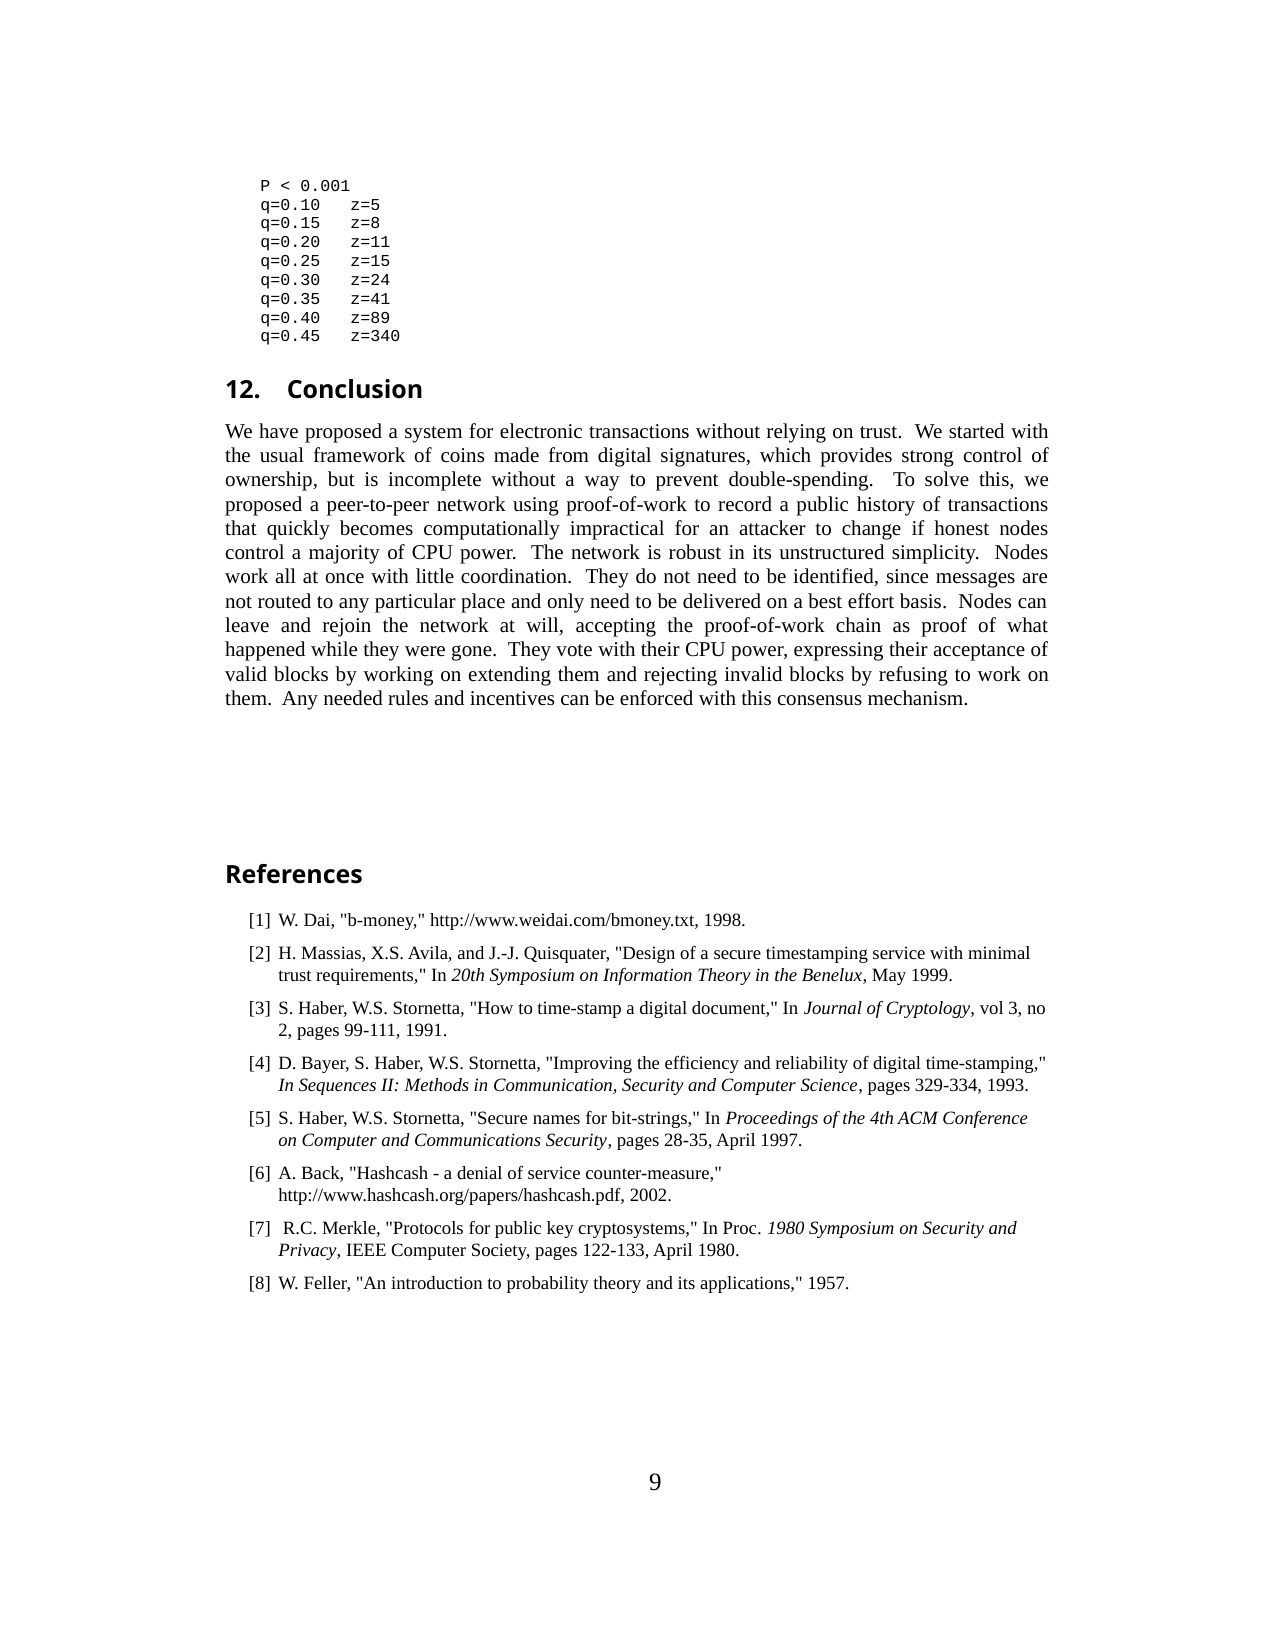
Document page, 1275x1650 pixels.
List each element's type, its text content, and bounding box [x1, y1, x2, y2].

list S. Haber, W.S. Stornetta, "Secure names for bit-strings," In Proceedings of the 4th ACM Conference on Computer and Communications Security, pages 28-35, April 1997. [249, 1107, 1050, 1150]
list A. Back, "Hashcash - a denial of service counter-measure," http://www.hashcash.org/papers/hashcash.pdf, 2002. [249, 1162, 1050, 1205]
subtitle References [225, 856, 1050, 890]
list W. Dai, "b-money," http://www.weidai.com/bmoney.txt, 1998. [249, 909, 1050, 930]
list W. Feller, "An introduction to probability theory and its applications," 1957. [249, 1272, 1050, 1294]
list D. Bayer, S. Haber, W.S. Stornetta, "Improving the efficiency and reliability of digital time-stamping," In Sequences II: Methods in Communication, Security and Computer Science, pages 329-334, 1993. [249, 1052, 1050, 1095]
list S. Haber, W.S. Stornetta, "How to time-stamp a digital document," In Journal of Cryptology, vol 3, no 2, pages 99-111, 1991. [249, 997, 1050, 1040]
subtitle 12. Conclusion [225, 372, 1050, 406]
list H. Massias, X.S. Avila, and J.-J. Quisquater, "Design of a secure timestamping service with minimal trust requirements," In 20th Symposium on Information Theory in the Benelux, May 1999. [249, 942, 1050, 985]
text We have proposed a system for electronic transactions without relying on trust. We started with the usual framework of coins made from digital signatures, which provides strong control of ownership, but is incomplete without a way to prevent double-spending. To solve this, we proposed a peer-to-peer network using proof-of-work to record a public history of transactions that quickly becomes computationally impractical for an attacker to change if honest nodes control a majority of CPU power. The network is robust in its unstructured simplicity. Nodes work all at once with little coordination. They do not need to be identified, since messages are not routed to any particular place and only need to be delivered on a best effort basis. Nodes can leave and rejoin the network at will, accepting the proof-of-work chain as proof of what happened while they were gone. They vote with their CPU power, expressing their acceptance of valid blocks by working on extending them and rejecting invalid blocks by refusing to work on them. Any needed rules and incentives can be enforced with this consensus mechanism. [225, 419, 1050, 710]
list R.C. Merkle, "Protocols for public key cryptosystems," In Proc. 1980 Symposium on Security and Privacy, IEEE Computer Society, pages 122-133, April 1980. [249, 1217, 1050, 1260]
